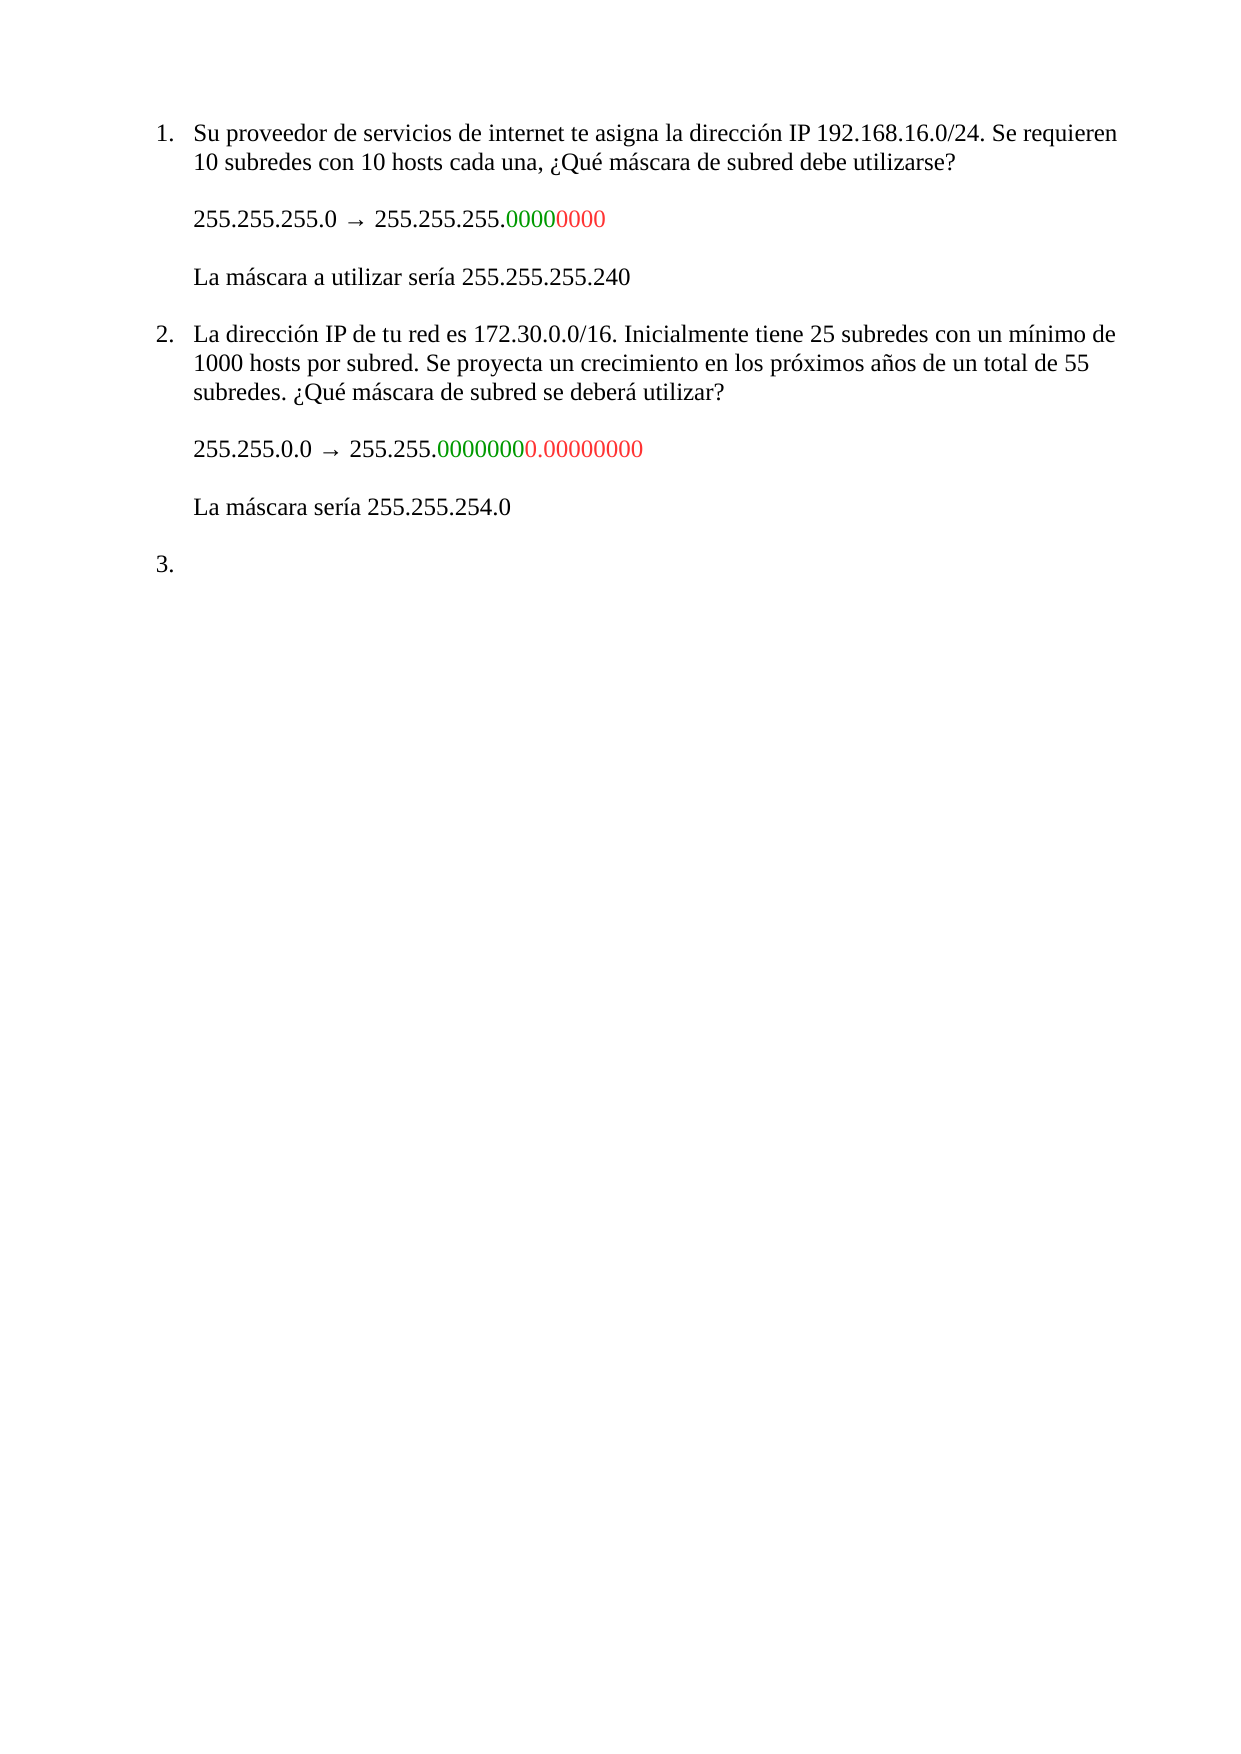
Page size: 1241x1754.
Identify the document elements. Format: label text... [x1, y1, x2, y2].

list La dirección IP de tu red es 172.30.0.0/16. Inicialmente tiene 25 subredes con un mínimo de 1000 hosts por subred. Se proyecta un crecimiento en los próximos años de un total de 55 subredes. ¿Qué máscara de subred se deberá utilizar? [156, 319, 1122, 406]
list 255.255.0.0 → 255.255.00000000.00000000 [156, 434, 1122, 463]
list La máscara sería 255.255.254.0 [156, 492, 1122, 521]
list 255.255.255.0 → 255.255.255.00000000 [156, 204, 1122, 233]
list Su proveedor de servicios de internet te asigna la dirección IP 192.168.16.0/24. Se requieren 10 subredes con 10 hosts cada una, ¿Qué máscara de subred debe utilizarse? [156, 118, 1122, 176]
list La máscara a utilizar sería 255.255.255.240 [156, 262, 1122, 291]
